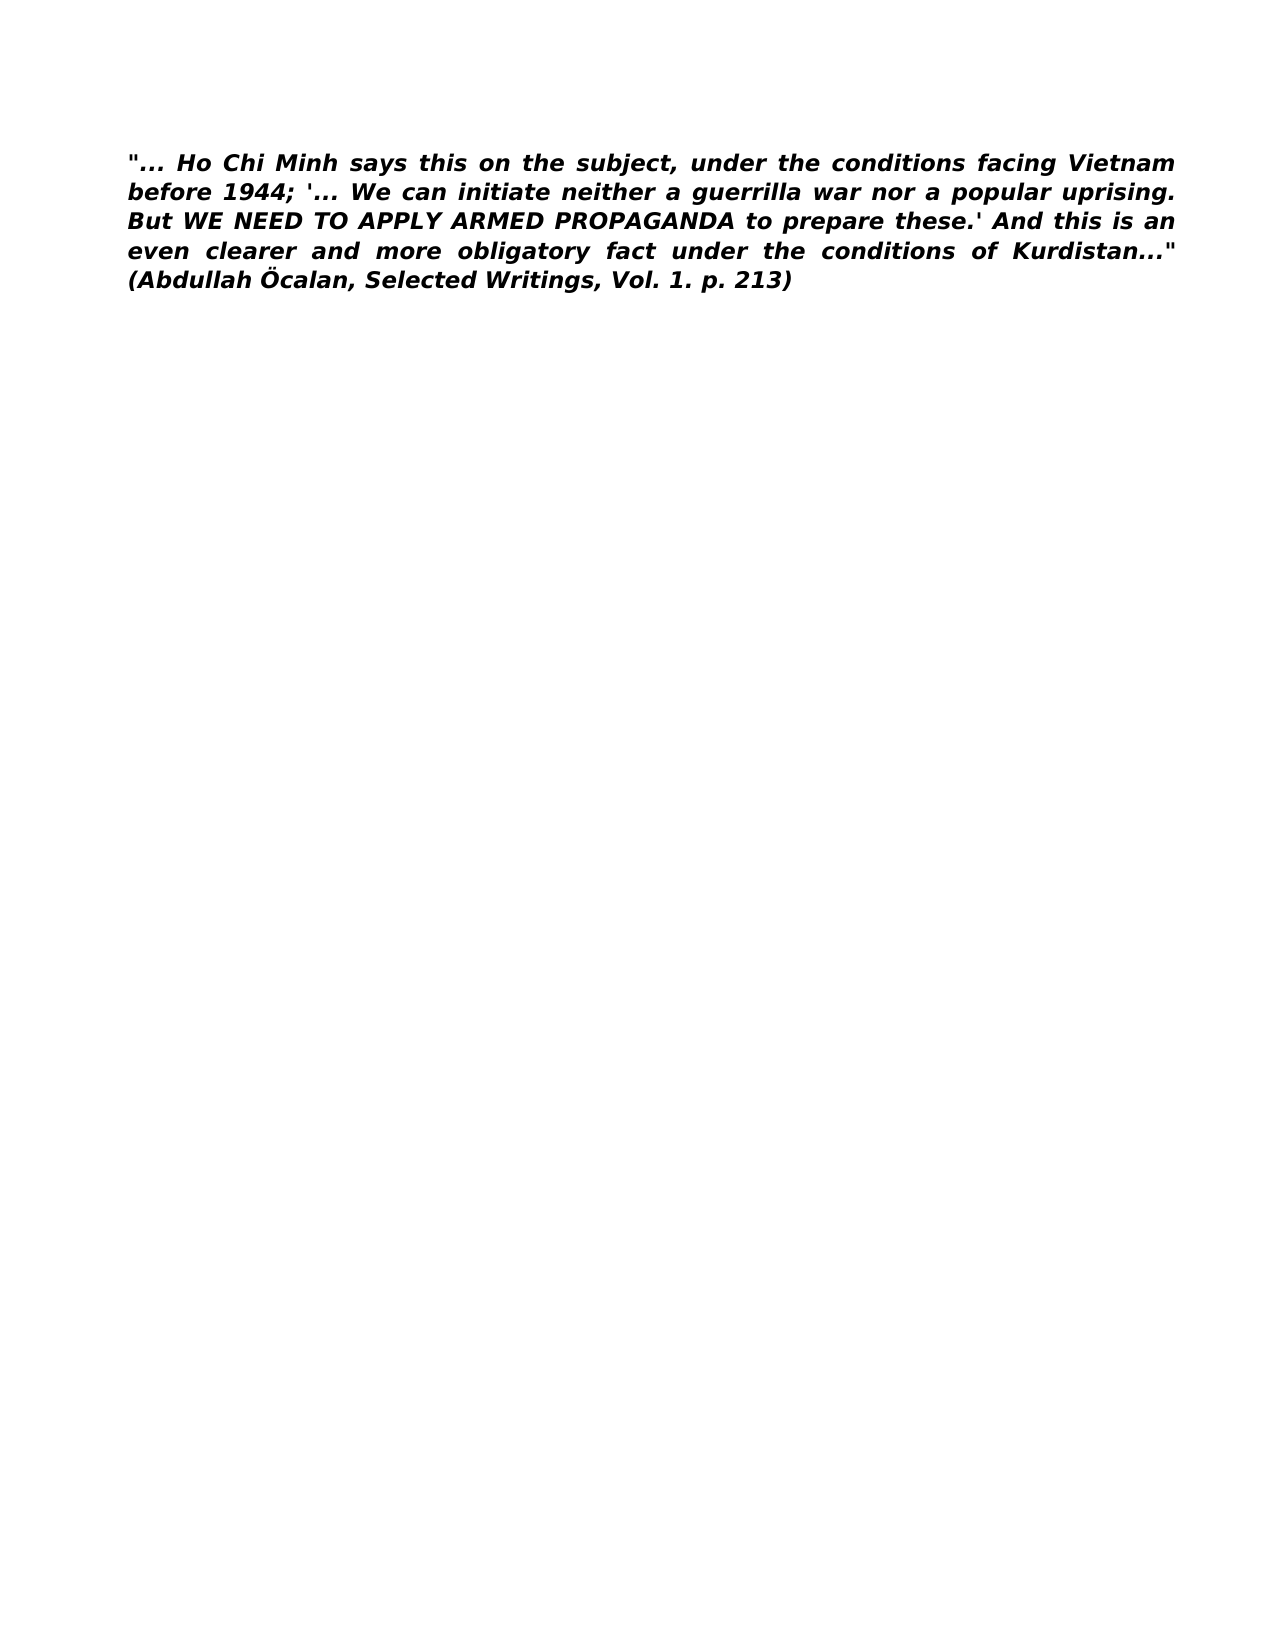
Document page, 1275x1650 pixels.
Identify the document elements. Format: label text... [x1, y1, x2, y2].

text "... Ho Chi Minh says this on the subject, under the conditions facing Vietnam before 1944; '... We can initiate neither a guerrilla war nor a popular uprising. But WE NEED TO APPLY ARMED PROPAGANDA to prepare these.' And this is an even clearer and more obligatory fact under the conditions of Kurdistan..." (Abdullah Öcalan, Selected Writings, Vol. 1. p. 213) [127, 150, 1177, 294]
